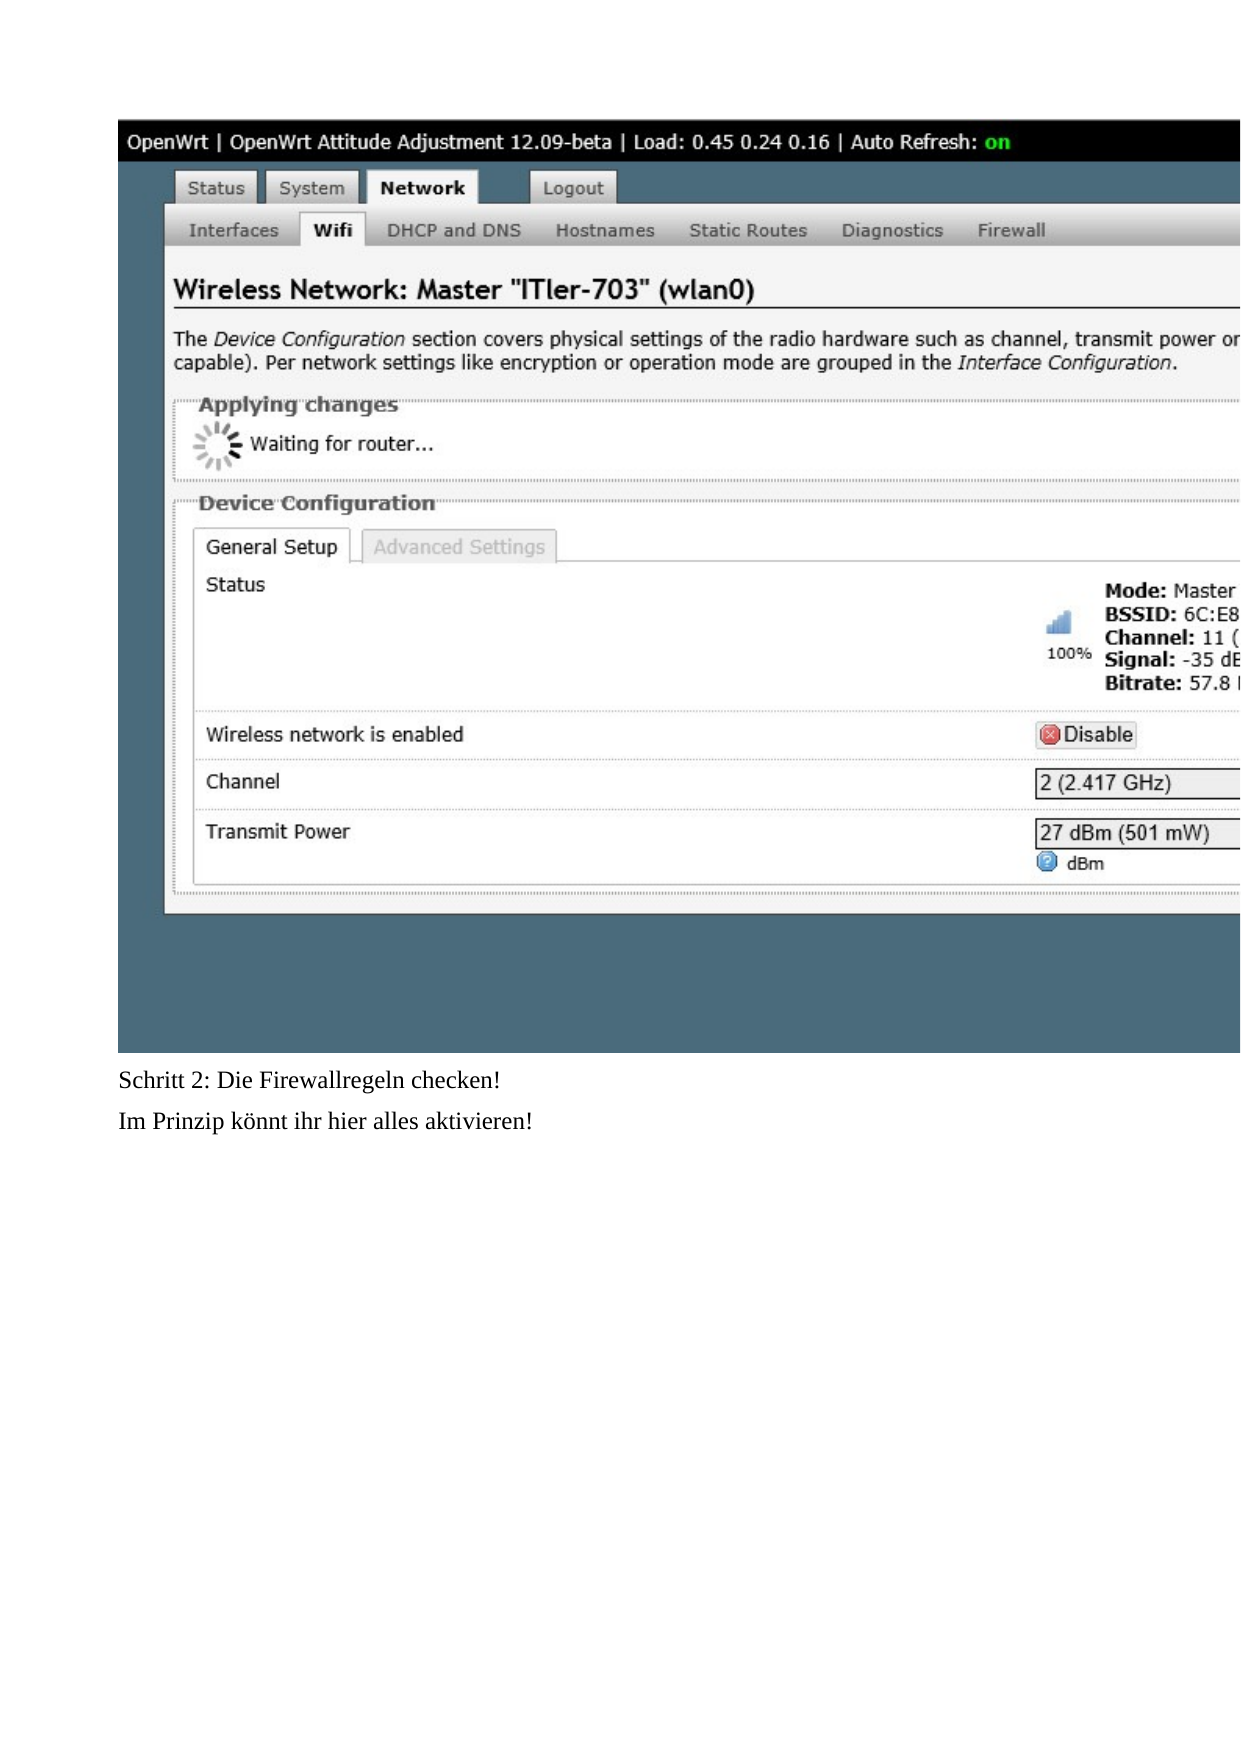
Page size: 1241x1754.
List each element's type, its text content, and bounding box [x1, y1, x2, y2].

picture [118, 118, 1241, 1053]
text Schritt 2: Die Firewallregeln checken! [118, 1065, 1122, 1094]
text Im Prinzip könnt ihr hier alles aktivieren! [118, 1106, 1122, 1135]
